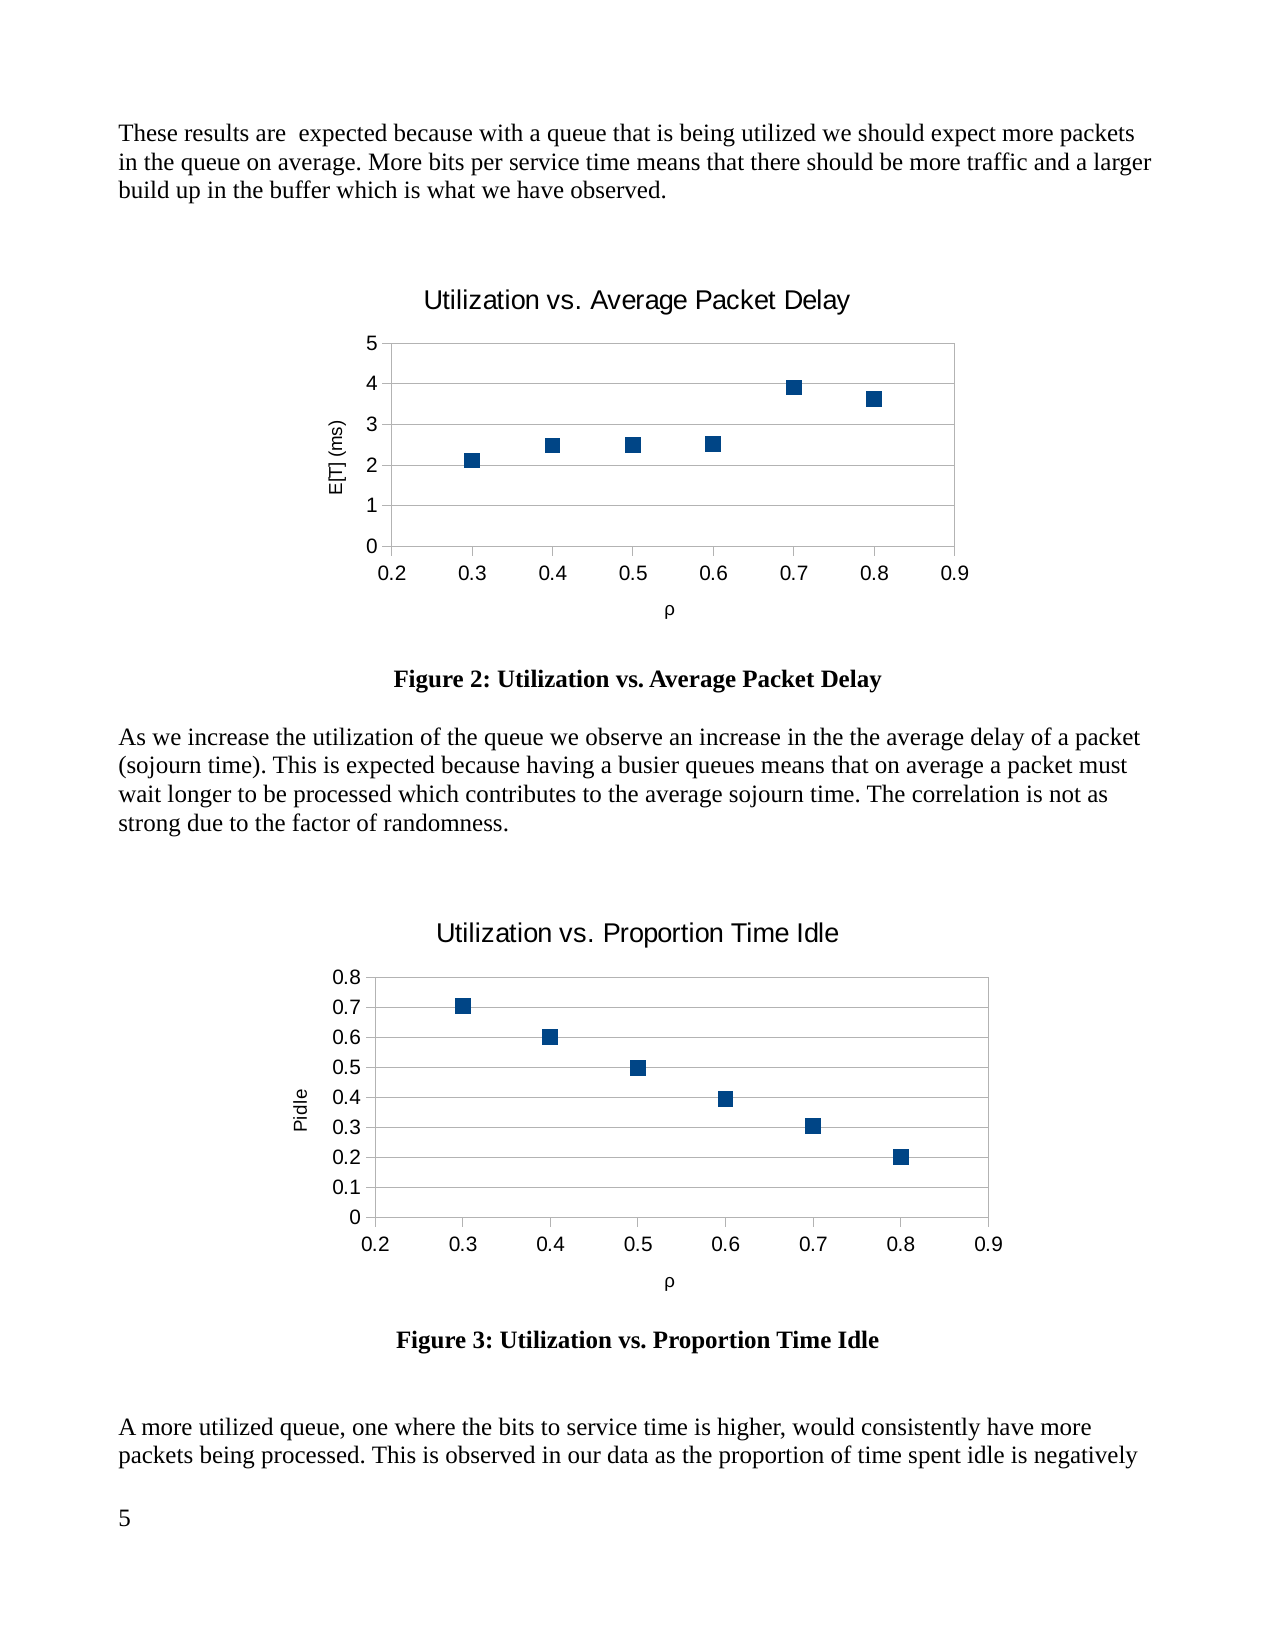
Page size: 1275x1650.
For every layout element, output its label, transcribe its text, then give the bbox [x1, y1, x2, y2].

text Figure 2: Utilization vs. Average Packet Delay [118, 664, 1157, 693]
text Figure 3: Utilization vs. Proportion Time Idle [118, 1326, 1157, 1354]
text These results are expected because with a queue that is being utilized we should expect more packets in the queue on average. More bits per service time means that there should be more traffic and a larger build up in the buffer which is what we have observed. [118, 118, 1157, 204]
text A more utilized queue, one where the bits to service time is higher, would consistently have more packets being processed. This is observed in our data as the proportion of time spent idle is negatively [118, 1412, 1157, 1469]
text As we increase the utilization of the queue we observe an increase in the the average delay of a packet (sojourn time). This is expected because having a busier queues means that on average a packet must wait longer to be processed which contributes to the average sojourn time. The correlation is not as strong due to the factor of randomness. [118, 722, 1157, 837]
